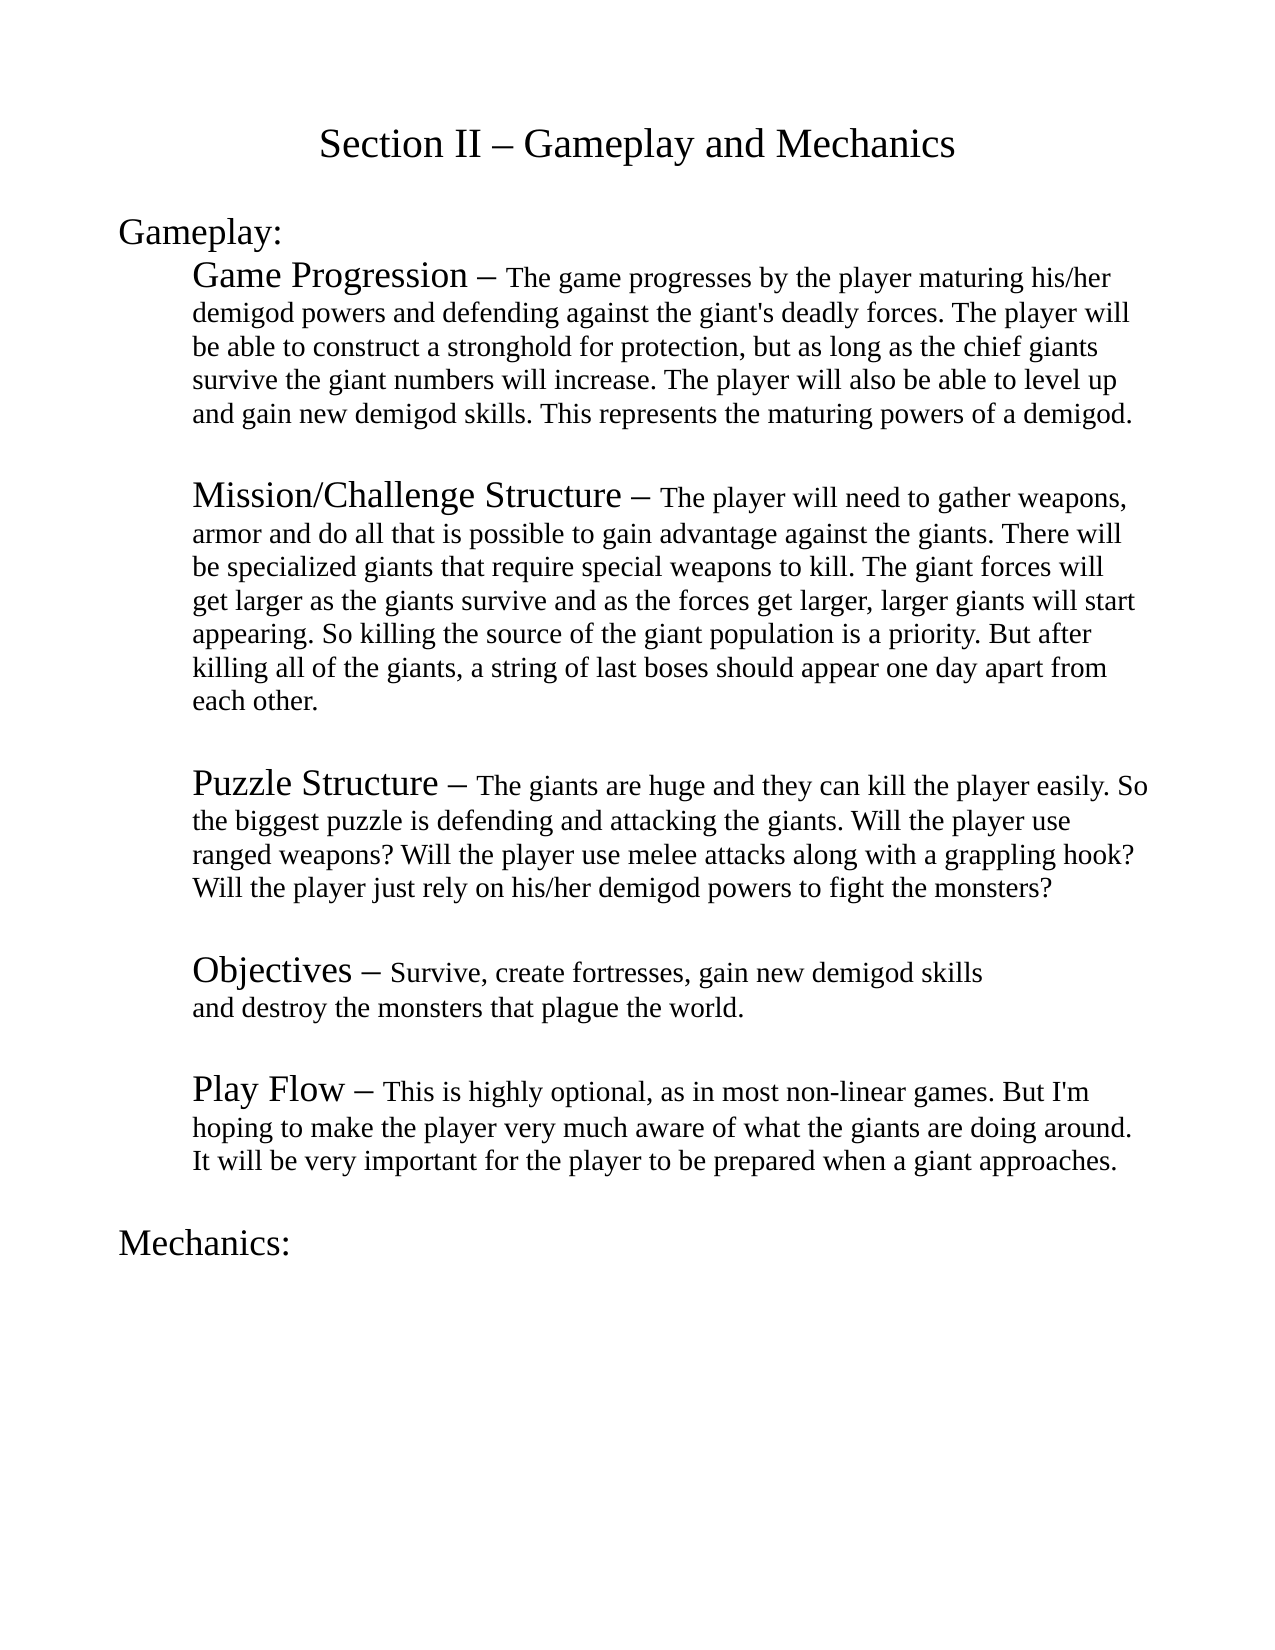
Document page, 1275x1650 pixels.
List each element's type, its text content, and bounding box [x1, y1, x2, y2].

text Game Progression – The game progresses by the player maturing his/her demigod powers and defending against the giant's deadly forces. The player will be able to construct a stronghold for protection, but as long as the chief giants survive the giant numbers will increase. The player will also be able to level up [118, 252, 1157, 396]
text Puzzle Structure – The giants are huge and they can kill the player easily. So the biggest puzzle is defending and attacking the giants. Will the player use ranged weapons? Will the player use melee attacks along with a grappling hook? Will the player just rely on his/her demigod powers to fight the monsters? [118, 760, 1157, 904]
text Play Flow – This is highly optional, as in most non-linear games. But I'm hoping to make the player very much aware of what the giants are doing around. It will be very important for the player to be prepared when a giant approaches. [118, 1067, 1157, 1177]
text Objectives – Survive, create fortresses, gain new demigod skills [118, 947, 1157, 990]
text Mission/Challenge Structure – The player will need to gather weapons, armor and do all that is possible to gain advantage against the giants. There will be specialized giants that require special weapons to kill. The giant forces will get larger as the giants survive and as the forces get larger, larger giants will start appearing. So killing the source of the giant population is a priority. But after killing all of the giants, a string of last boses should appear one day apart from each other. [118, 473, 1157, 717]
text Section II – Gameplay and Mechanics [118, 118, 1157, 166]
text Mechanics: [118, 1220, 1157, 1263]
text Gameplay: [118, 209, 1157, 252]
text and gain new demigod skills. This represents the maturing powers of a demigod. [118, 396, 1157, 429]
text and destroy the monsters that plague the world. [118, 990, 1157, 1024]
